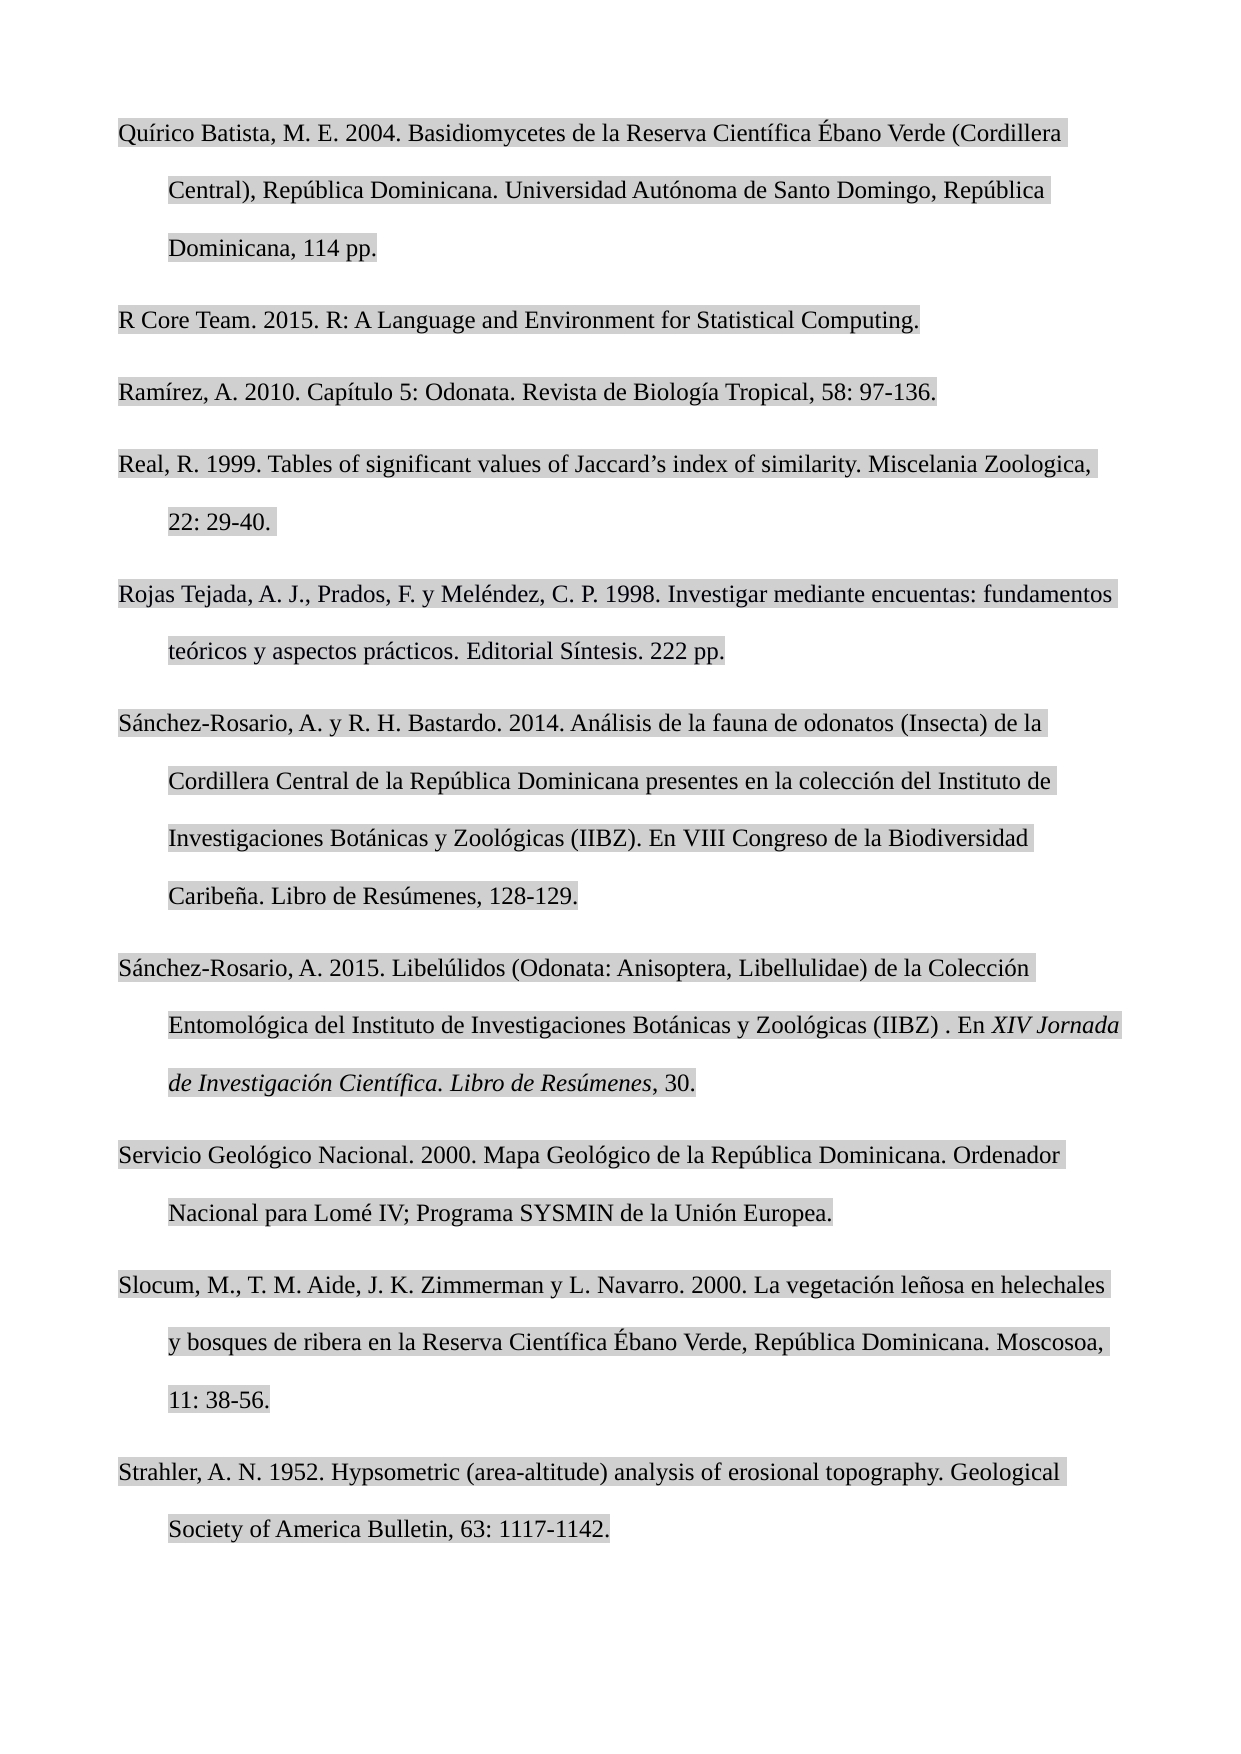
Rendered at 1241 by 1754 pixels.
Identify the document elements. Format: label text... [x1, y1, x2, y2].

text R Core Team. 2015. R: A Language and Environment for Statistical Computing. [118, 305, 1122, 334]
text Ramírez, A. 2010. Capítulo 5: Odonata. Revista de Biología Tropical, 58: 97-136. [118, 377, 1122, 406]
text Rojas Tejada, A. J., Prados, F. y Meléndez, C. P. 1998. Investigar mediante encuentas: fundamentos teóricos y aspectos prácticos. Editorial Síntesis. 222 pp. [118, 579, 1122, 665]
text Strahler, A. N. 1952. Hypsometric (area-altitude) analysis of erosional topography. Geological Society of America Bulletin, 63: 1117-1142. [118, 1457, 1122, 1543]
text Sánchez-Rosario, A. y R. H. Bastardo. 2014. Análisis de la fauna de odonatos (Insecta) de la Cordillera Central de la República Dominicana presentes en la colección del Instituto de Investigaciones Botánicas y Zoológicas (IIBZ). En VIII Congreso de la Biodiversidad Caribeña. Libro de Resúmenes, 128-129. [118, 708, 1122, 910]
text Quírico Batista, M. E. 2004. Basidiomycetes de la Reserva Científica Ébano Verde (Cordillera Central), República Dominicana. Universidad Autónoma de Santo Domingo, República Dominicana, 114 pp. [118, 118, 1122, 262]
text Real, R. 1999. Tables of significant values of Jaccard’s index of similarity. Miscelania Zoologica, 22: 29-40. [118, 449, 1122, 536]
text Servicio Geológico Nacional. 2000. Mapa Geológico de la República Dominicana. Ordenador Nacional para Lomé IV; Programa SYSMIN de la Unión Europea. [118, 1140, 1122, 1226]
text Slocum, M., T. M. Aide, J. K. Zimmerman y L. Navarro. 2000. La vegetación leñosa en helechales y bosques de ribera en la Reserva Científica Ébano Verde, República Dominicana. Moscosoa, 11: 38-56. [118, 1270, 1122, 1413]
text Sánchez-Rosario, A. 2015. Libelúlidos (Odonata: Anisoptera, Libellulidae) de la Colección Entomológica del Instituto de Investigaciones Botánicas y Zoológicas (IIBZ) . En XIV Jornada de Investigación Científica. Libro de Resúmenes, 30. [118, 953, 1122, 1097]
